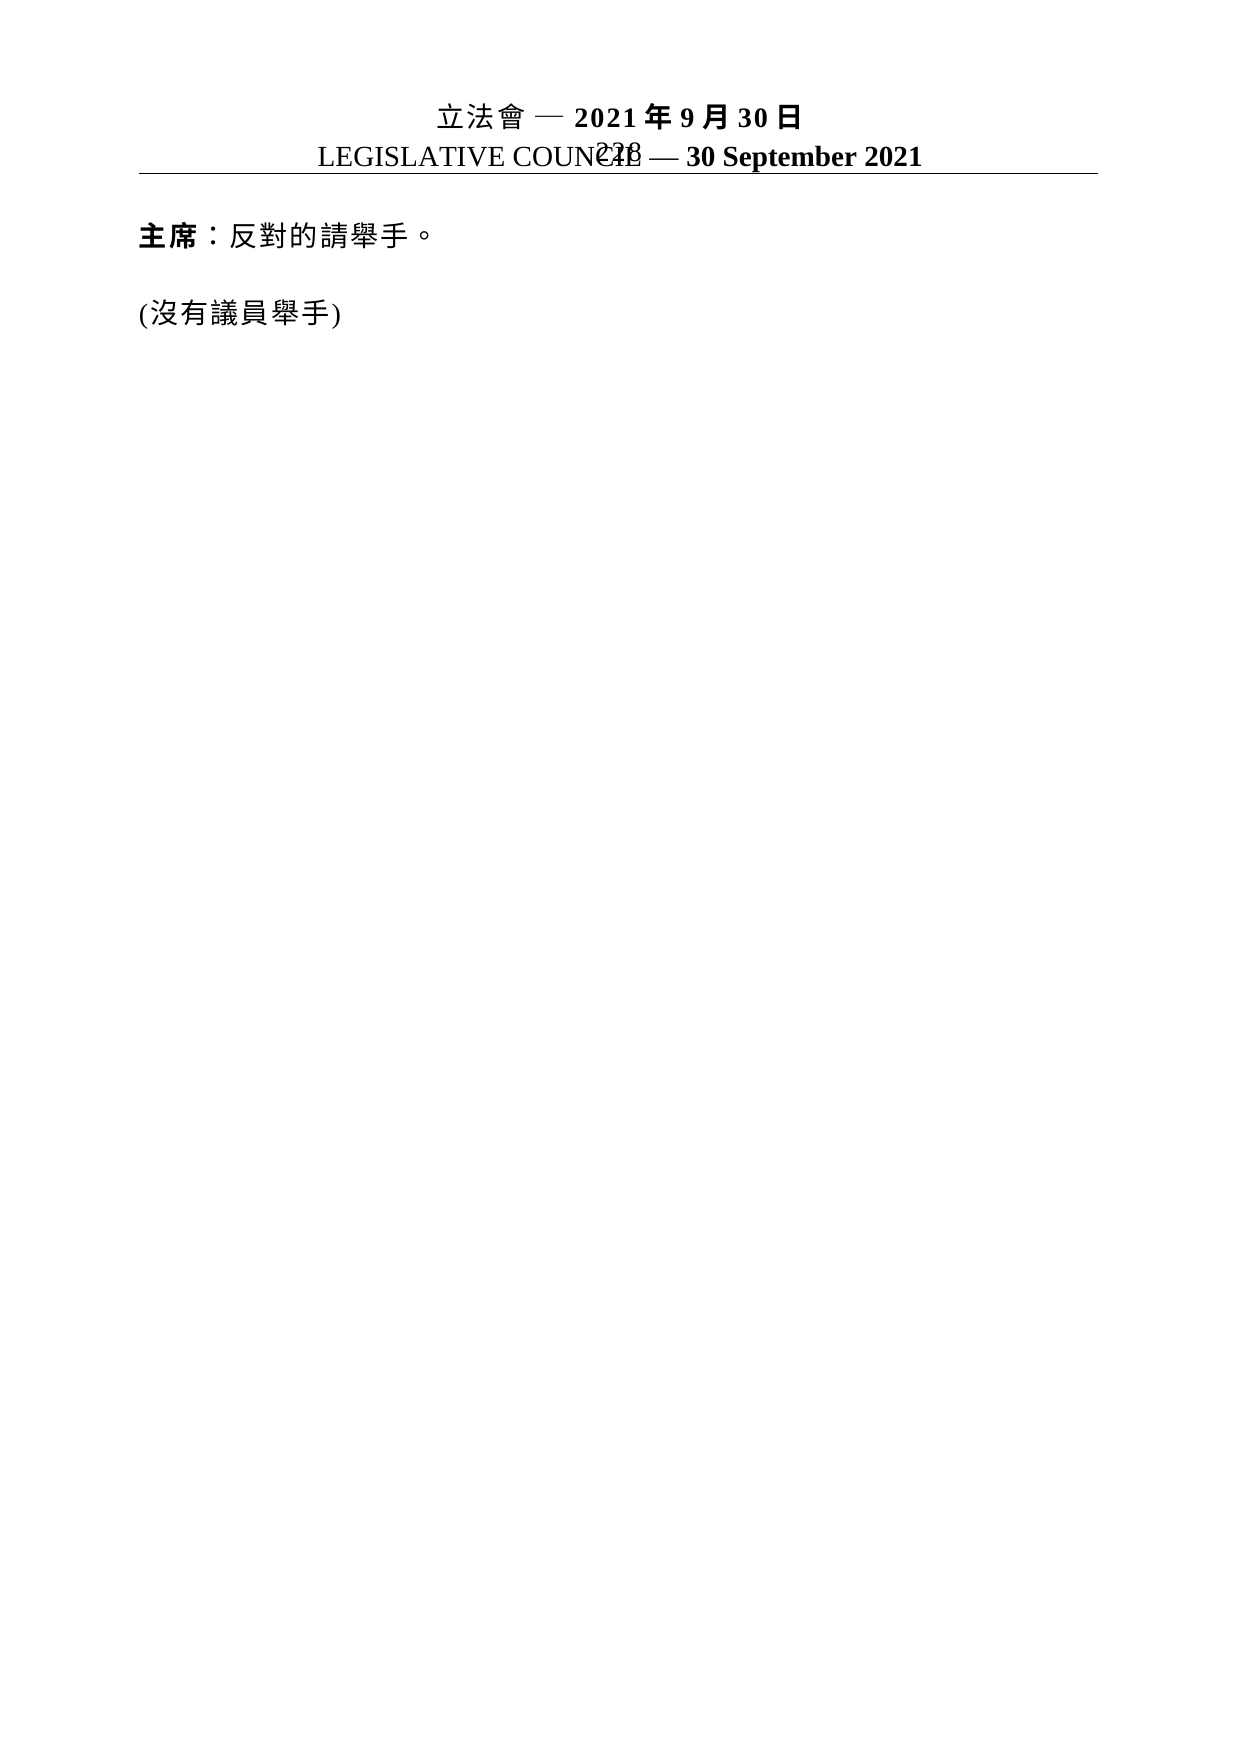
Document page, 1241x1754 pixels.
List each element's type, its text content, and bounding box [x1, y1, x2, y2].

text 主席：反對的請舉手。 [139, 214, 1098, 254]
text (沒有議員舉手) [139, 291, 1098, 332]
